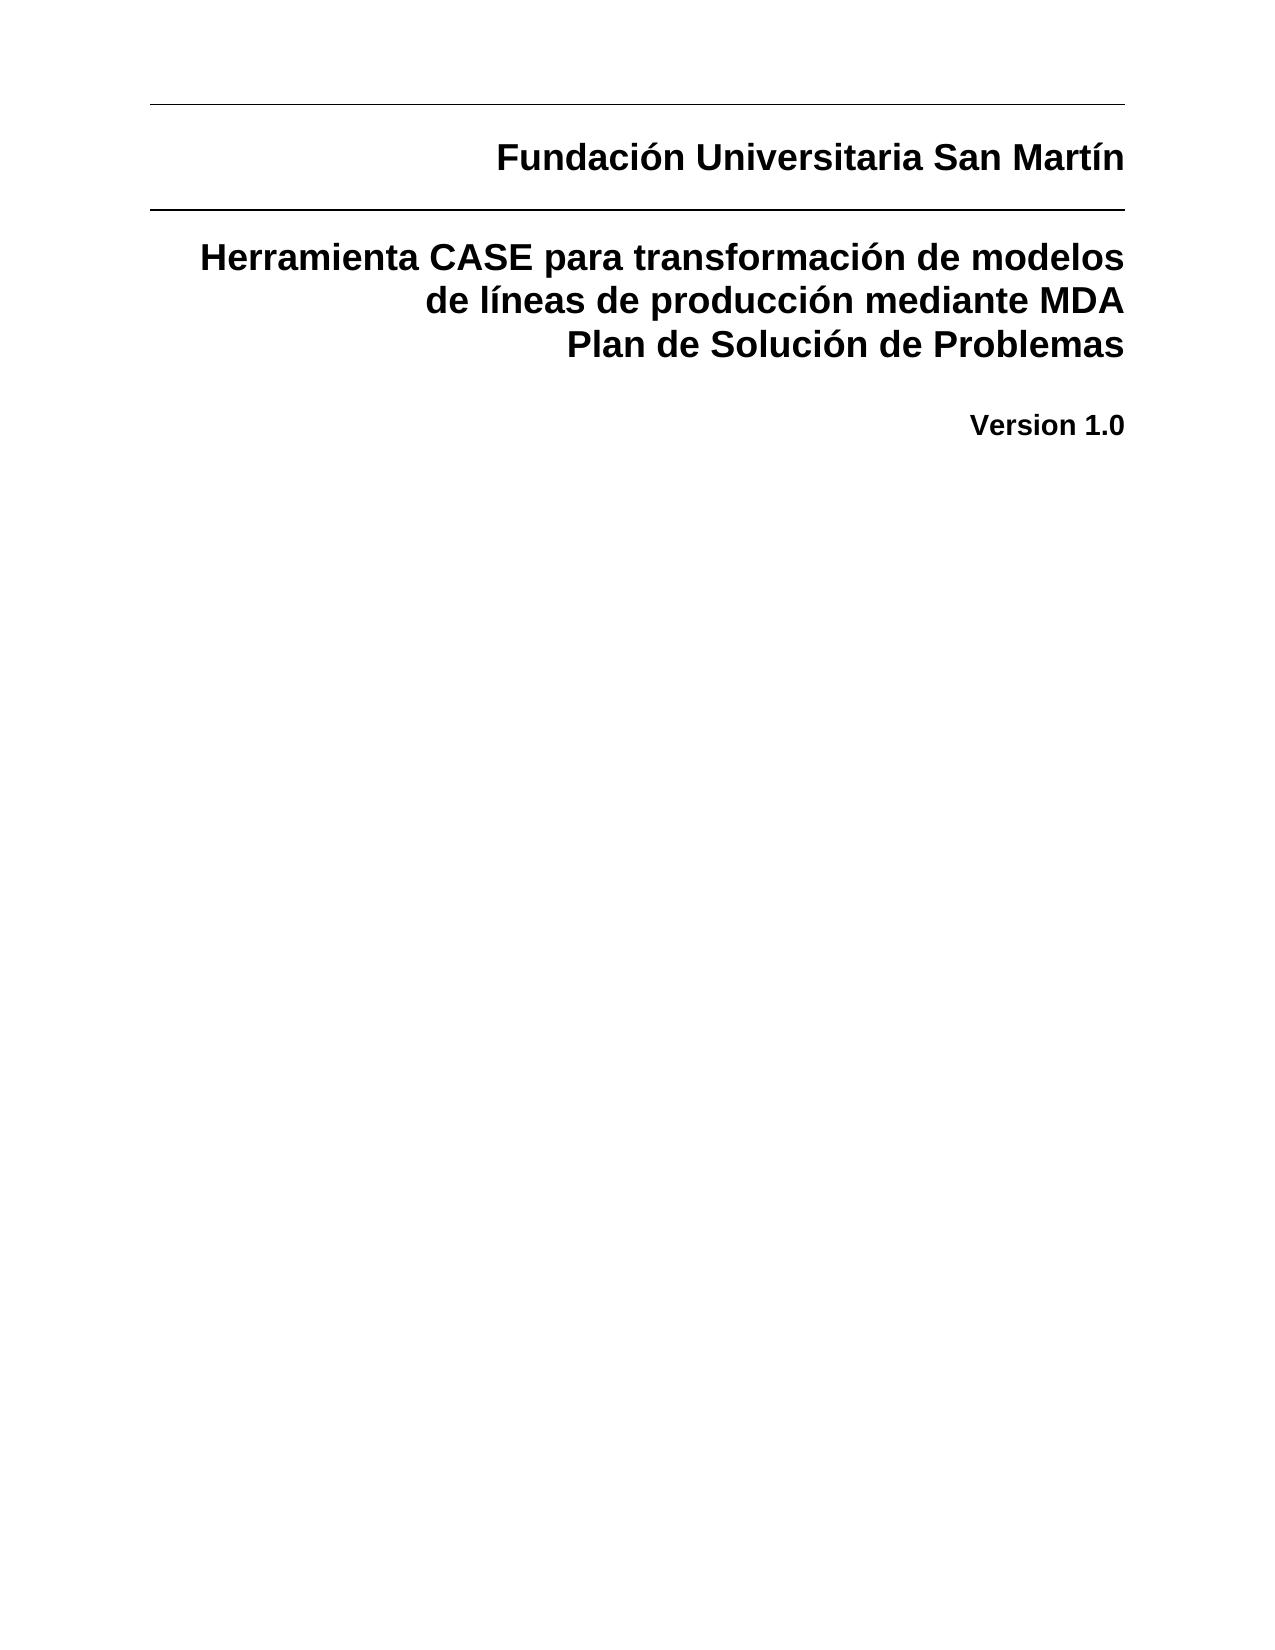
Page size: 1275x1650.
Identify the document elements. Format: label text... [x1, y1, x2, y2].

title Version 1.0 [150, 408, 1125, 442]
title Herramienta CASE para transformación de modelos de líneas de producción mediante MDA [150, 236, 1125, 322]
title Plan de Solución de Problemas [150, 322, 1125, 365]
